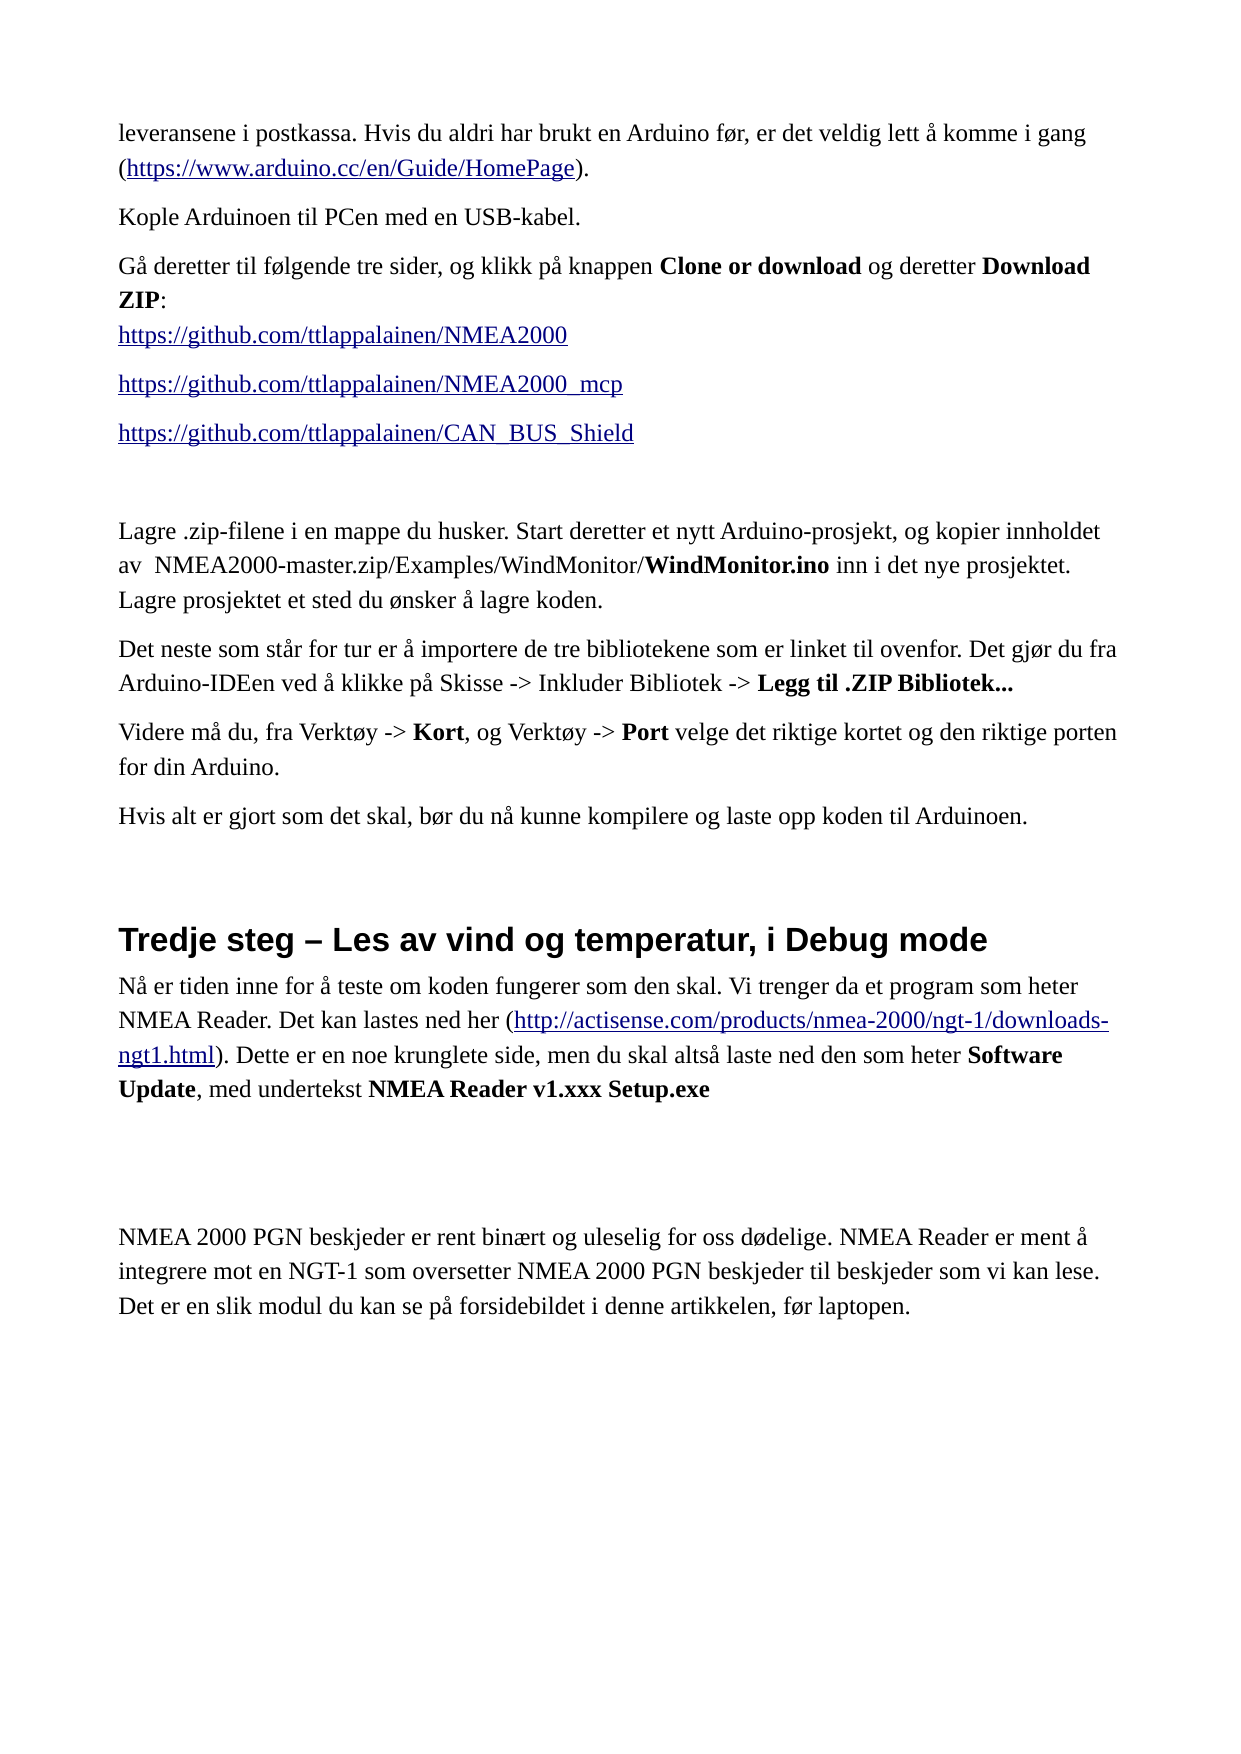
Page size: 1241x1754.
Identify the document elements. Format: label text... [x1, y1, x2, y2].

text Gå deretter til følgende tre sider, og klikk på knappen Clone or download og deretter Download ZIP: https://github.com/ttlappalainen/NMEA2000 [118, 251, 1122, 348]
text https://github.com/ttlappalainen/NMEA2000_mcp [118, 369, 1122, 397]
text Det neste som står for tur er å importere de tre bibliotekene som er linket til ovenfor. Det gjør du fra Arduino-IDEen ved å klikke på Skisse -> Inkluder Bibliotek -> Legg til .ZIP Bibliotek... [118, 634, 1122, 697]
text Lagre .zip-filene i en mappe du husker. Start deretter et nytt Arduino-prosjekt, og kopier innholdet av NMEA2000-master.zip/Examples/WindMonitor/WindMonitor.ino inn i det nye prosjektet. Lagre prosjektet et sted du ønsker å lagre koden. [118, 516, 1122, 614]
text Nå er tiden inne for å teste om koden fungerer som den skal. Vi trenger da et program som heter NMEA Reader. Det kan lastes ned her (http://actisense.com/products/nmea-2000/ngt-1/downloads-ngt1.html). Dette er en noe krunglete side, men du skal altså laste ned den som heter Software Update, med undertekst NMEA Reader v1.xxx Setup.exe [118, 971, 1122, 1103]
text https://github.com/ttlappalainen/CAN_BUS_Shield [118, 418, 1122, 447]
text NMEA 2000 PGN beskjeder er rent binært og uleselig for oss dødelige. NMEA Reader er ment å integrere mot en NGT-1 som oversetter NMEA 2000 PGN beskjeder til beskjeder som vi kan lese. Det er en slik modul du kan se på forsidebildet i denne artikkelen, før laptopen. [118, 1222, 1122, 1319]
text Kople Arduinoen til PCen med en USB-kabel. [118, 202, 1122, 230]
text Hvis alt er gjort som det skal, bør du nå kunne kompilere og laste opp koden til Arduinoen. [118, 801, 1122, 830]
subtitle Tredje steg – Les av vind og temperatur, i Debug mode [118, 920, 1122, 959]
text leveransene i postkassa. Hvis du aldri har brukt en Arduino før, er det veldig lett å komme i gang (https://www.arduino.cc/en/Guide/HomePage). [118, 118, 1122, 181]
text Videre må du, fra Verktøy -> Kort, og Verktøy -> Port velge det riktige kortet og den riktige porten for din Arduino. [118, 717, 1122, 781]
